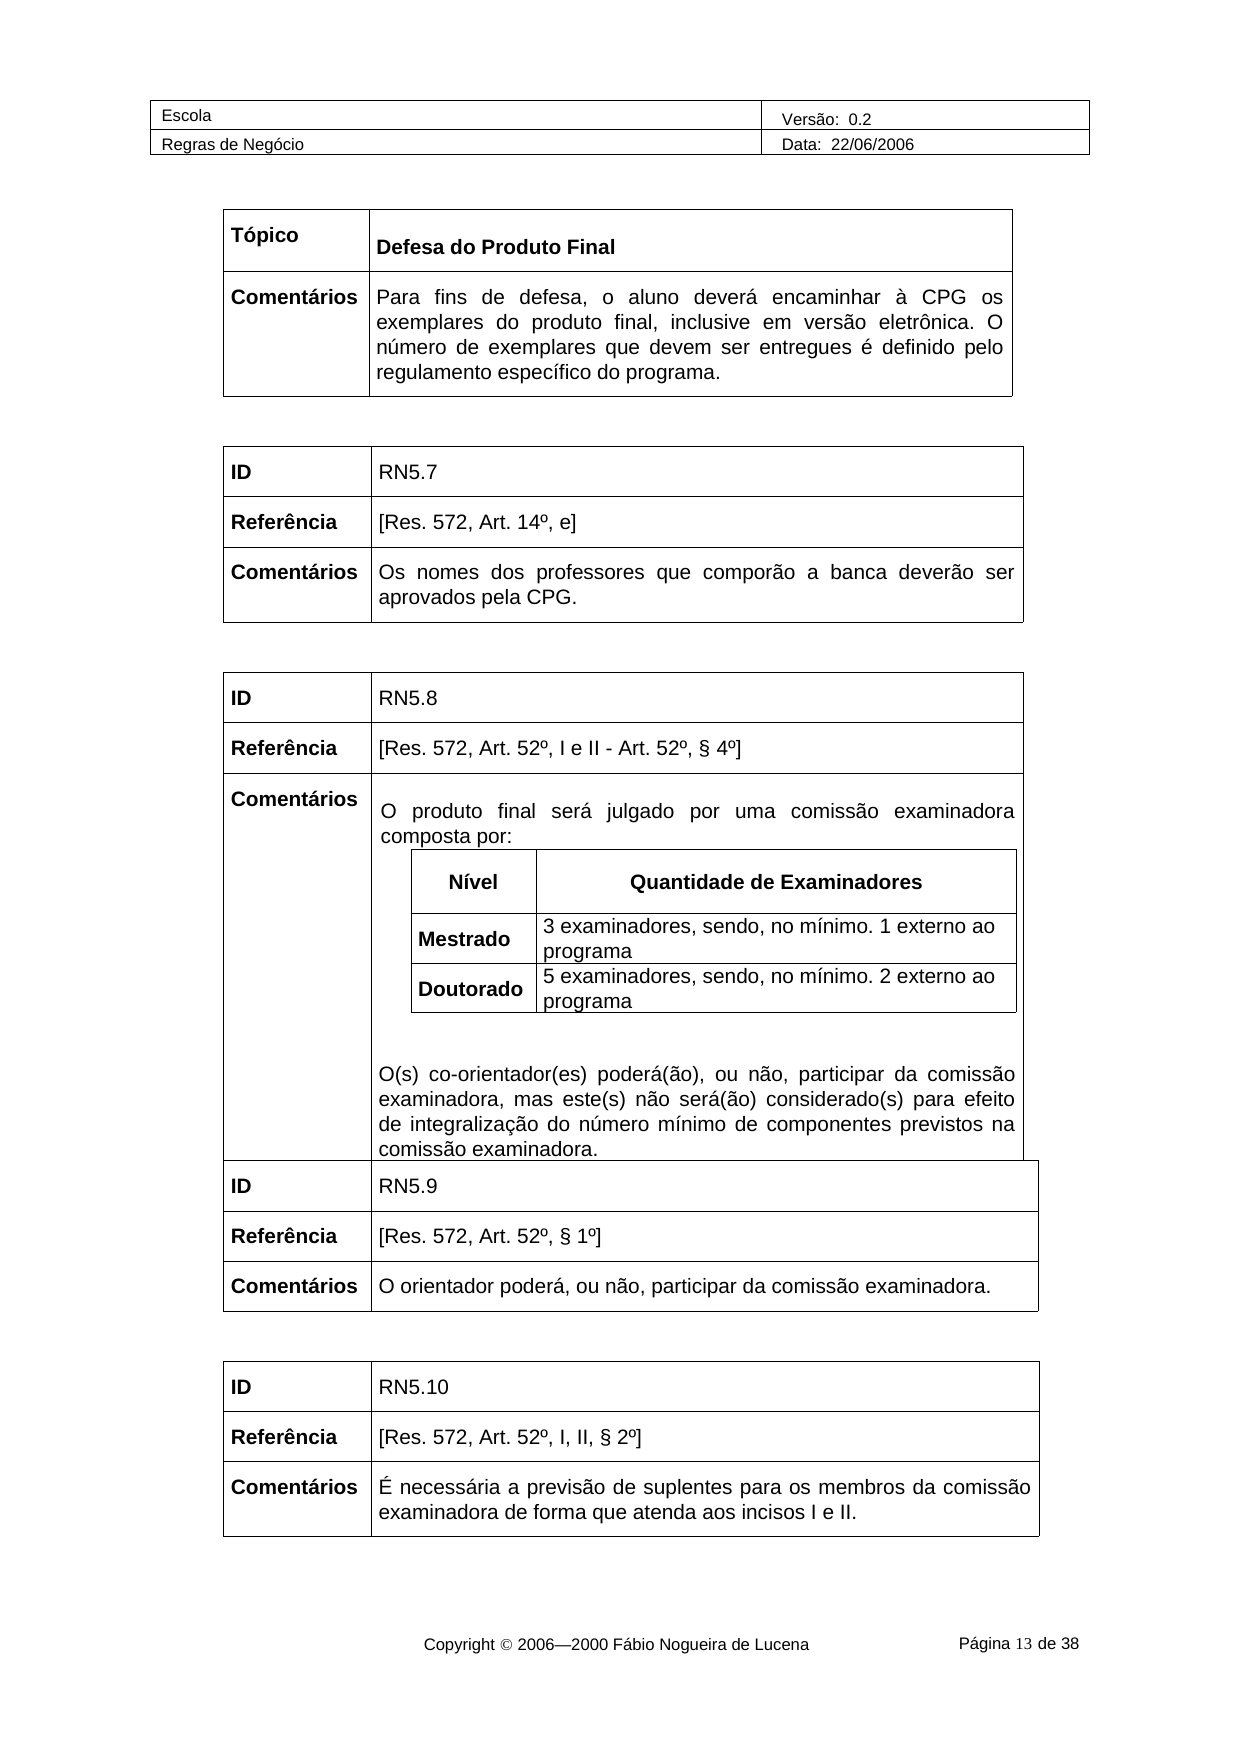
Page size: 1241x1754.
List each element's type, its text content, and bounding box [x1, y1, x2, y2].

table_cell ID [224, 1161, 371, 1211]
table_header RN5.10 [372, 1362, 1039, 1411]
table_cell 3 examinadores, sendo, no mínimo. 1 externo ao programa [537, 914, 1016, 963]
table_header ID [224, 447, 371, 496]
table_header ID [224, 673, 371, 722]
table_header ID [224, 1362, 371, 1411]
table_cell Referência [224, 1412, 371, 1461]
table_cell Referência [224, 497, 371, 547]
table_cell Referência [224, 1212, 371, 1261]
table_header Quantidade de Examinadores [537, 850, 1016, 913]
table_cell O orientador poderá, ou não, participar da comissão examinadora. [372, 1262, 1038, 1311]
table_cell Os nomes dos professores que comporão a banca deverão ser aprovados pela CPG. [372, 548, 1023, 622]
table_cell Comentários [224, 272, 369, 396]
table_cell É necessária a previsão de suplentes para os membros da comissão examinadora de forma que atenda aos incisos I e II. [372, 1462, 1039, 1536]
table_header RN5.8 [372, 673, 1023, 722]
table_cell Comentários [224, 1462, 371, 1536]
table_cell [1024, 722, 1038, 773]
table_cell [Res. 572, Art. 52º, I, II, § 2º] [372, 1412, 1039, 1461]
table_cell RN5.9 [372, 1161, 1038, 1211]
table_cell Comentários [224, 774, 371, 1160]
table_header RN5.7 [372, 447, 1023, 496]
table_cell [Res. 572, Art. 52º, I e II - Art. 52º, § 4º] [372, 723, 1023, 773]
table_cell 5 examinadores, sendo, no mínimo. 2 externo ao programa [537, 964, 1016, 1012]
table_cell Tópico [224, 210, 369, 271]
table_header Nível [412, 850, 536, 913]
table_cell Mestrado [412, 914, 536, 963]
table_cell O produto final será julgado por uma comissão examinadora composta por: O(s) co-orientador(es) poderá(ão), ou não, participar da comissão examinadora, mas este(s) não será(ão) considerado(s) para efeito de integralização do número mínimo de componentes previstos na comissão examinadora. [372, 774, 1023, 1160]
table_cell Referência [224, 723, 371, 773]
table_cell Defesa do Produto Final [370, 210, 1012, 271]
table_header [1024, 672, 1038, 722]
table_cell [Res. 572, Art. 14º, e] [372, 497, 1023, 547]
table_cell [Res. 572, Art. 52º, § 1º] [372, 1212, 1038, 1261]
table_cell Para fins de defesa, o aluno deverá encaminhar à CPG os exemplares do produto final, inclusive em versão eletrônica. O número de exemplares que devem ser entregues é definido pelo regulamento específico do programa. [370, 272, 1012, 396]
table_cell Comentários [224, 548, 371, 622]
table_cell [1024, 773, 1038, 1160]
table_cell Comentários [224, 1262, 371, 1311]
table_cell Doutorado [412, 964, 536, 1012]
